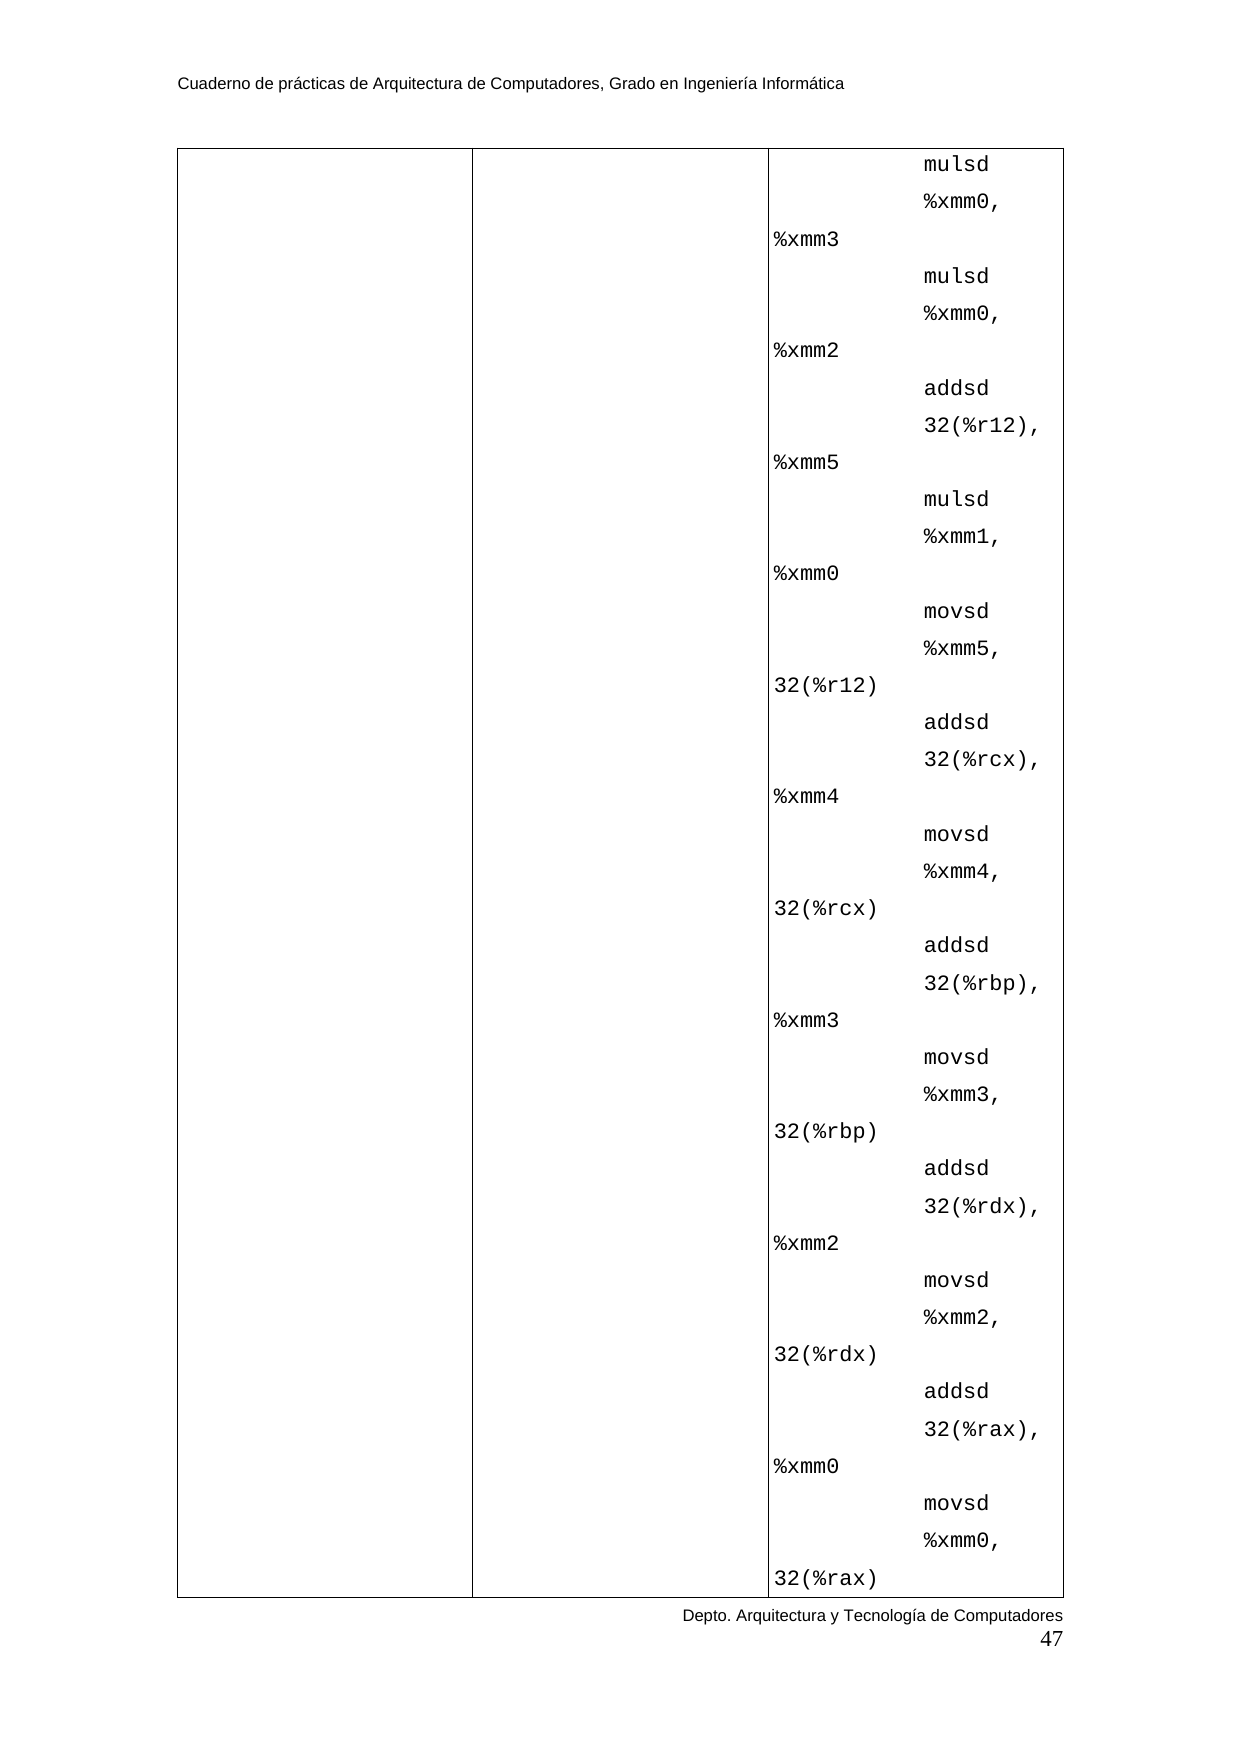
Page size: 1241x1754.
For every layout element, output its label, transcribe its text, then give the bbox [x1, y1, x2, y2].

table_cell mulsd %xmm0, %xmm3 mulsd %xmm0, %xmm2 addsd 32(%r12), %xmm5 mulsd %xmm1, %xmm0 movsd %xmm5, 32(%r12) addsd 32(%rcx), %xmm4 movsd %xmm4, 32(%rcx) addsd 32(%rbp), %xmm3 movsd %xmm3, 32(%rbp) addsd 32(%rdx), %xmm2 movsd %xmm2, 32(%rdx) addsd 32(%rax), %xmm0 movsd %xmm0, 32(%rax) [769, 149, 1063, 1597]
table_cell [473, 149, 768, 1597]
table_cell [178, 149, 472, 1597]
